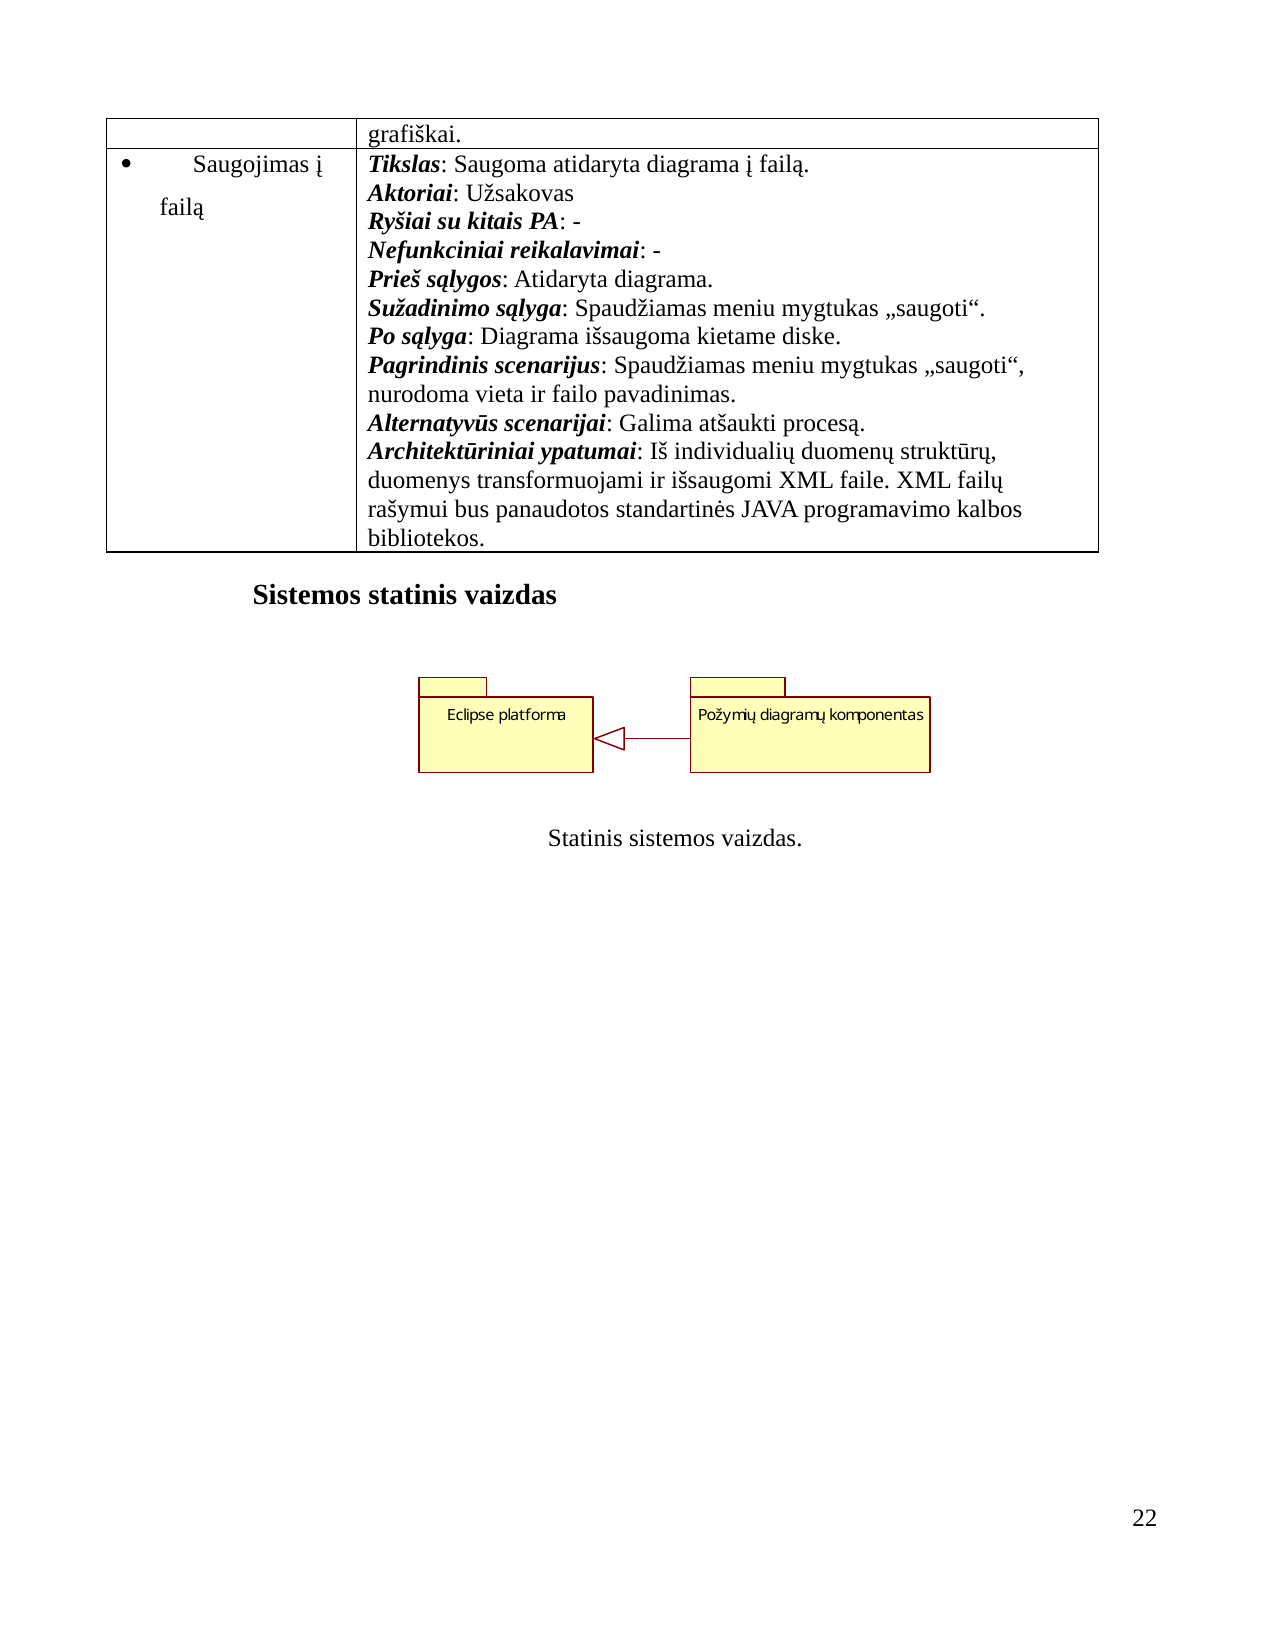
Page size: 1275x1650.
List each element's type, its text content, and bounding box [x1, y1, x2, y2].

table_header grafiškai. [357, 119, 1098, 148]
table_cell Saugojimas į failą [107, 149, 356, 551]
subtitle Sistemos statinis vaizdas [252, 577, 1157, 611]
table_header [107, 119, 356, 148]
table_cell Tikslas: Saugoma atidaryta diagrama į failą. Aktoriai: Užsakovas Ryšiai su kitais PA: - Nefunkciniai reikalavimai: - Prieš sąlygos: Atidaryta diagrama. Sužadinimo sąlyga: Spaudžiamas meniu mygtukas „saugoti“. Po sąlyga: Diagrama išsaugoma kietame diske. Pagrindinis scenarijus: Spaudžiamas meniu mygtukas „saugoti“, nurodoma vieta ir failo pavadinimas. Alternatyvūs scenarijai: Galima atšaukti procesą. Architektūriniai ypatumai: Iš individualių duomenų struktūrų, duomenys transformuojami ir išsaugomi XML faile. XML failų rašymui bus panaudotos standartinės JAVA programavimo kalbos bibliotekos. [357, 149, 1098, 551]
list Statinis sistemos vaizdas. [156, 823, 1157, 852]
